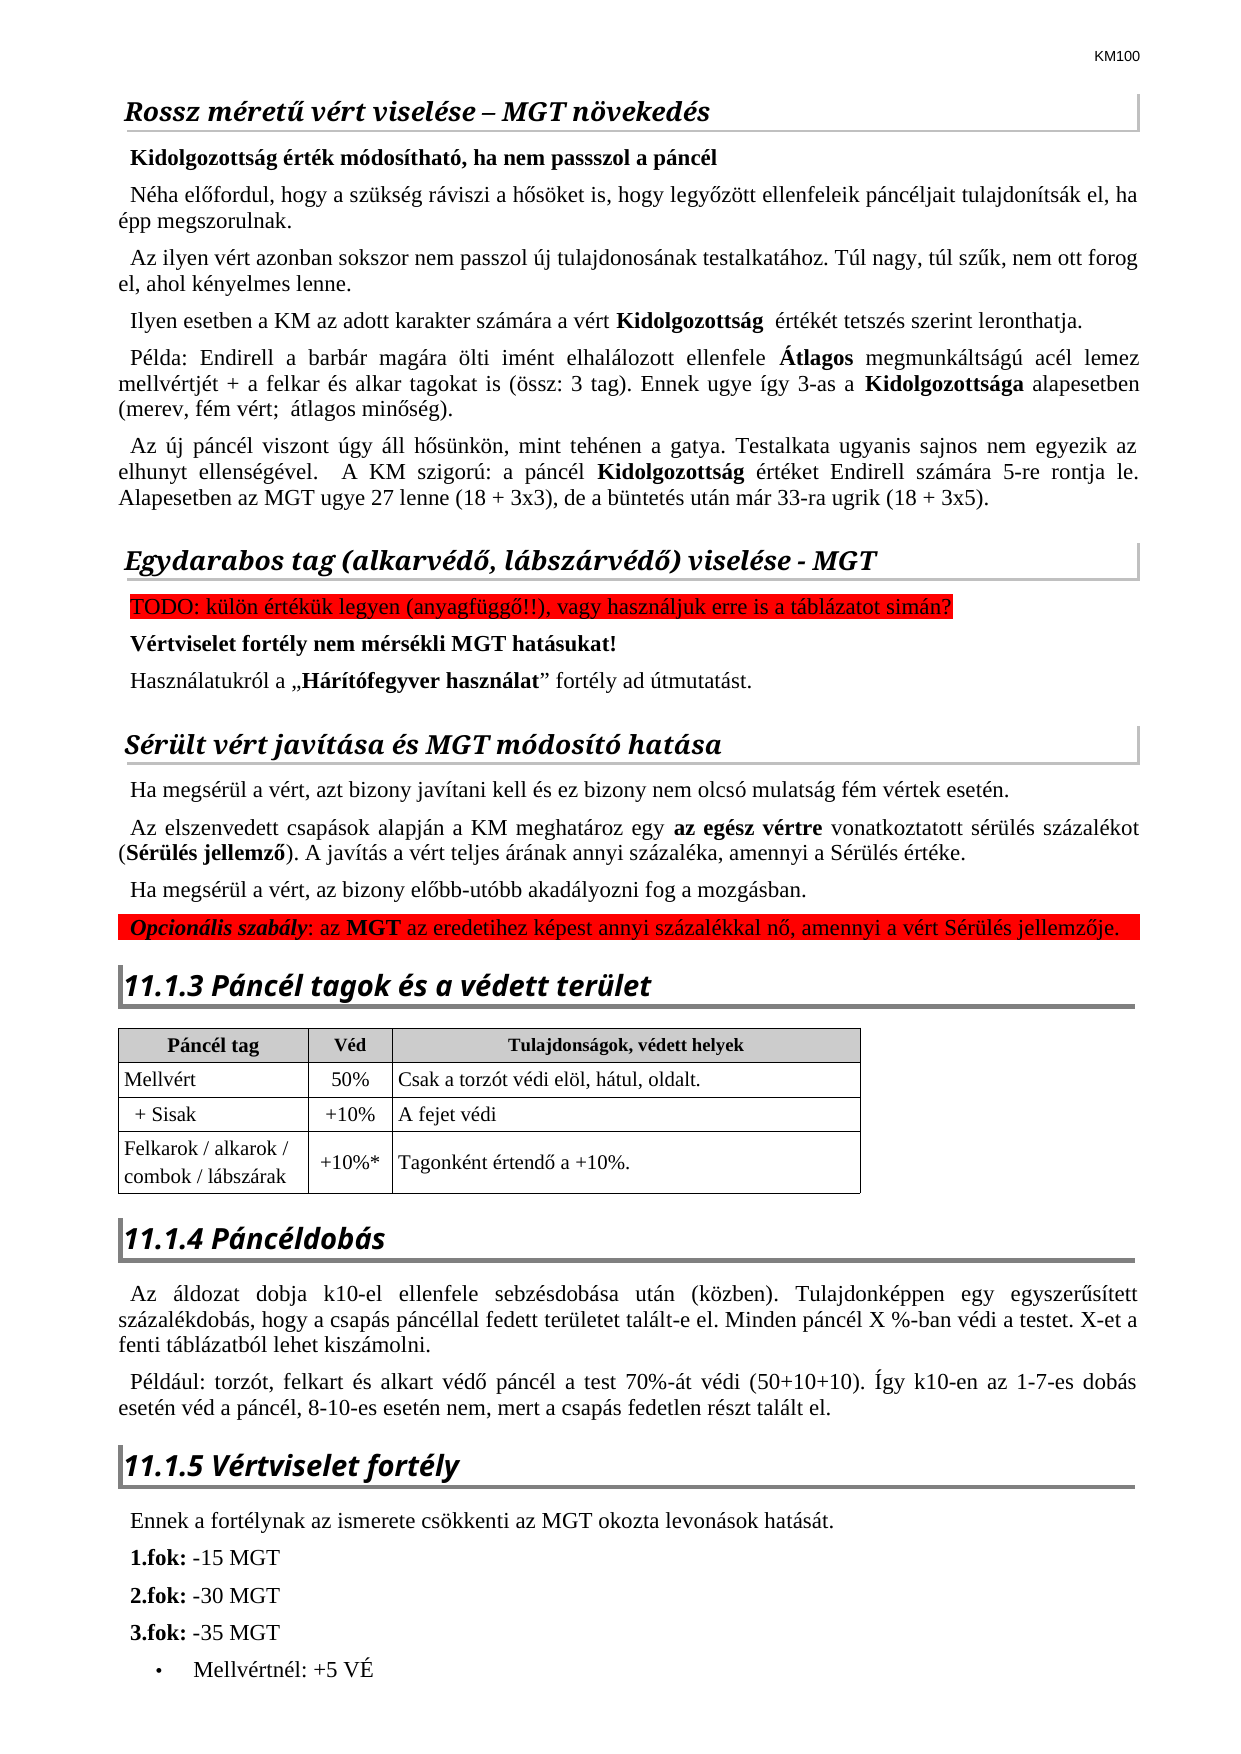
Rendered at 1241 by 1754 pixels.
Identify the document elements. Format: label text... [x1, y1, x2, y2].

text Ennek a fortélynak az ismerete csökkenti az MGT okozta levonások hatását. [118, 1508, 1140, 1533]
text Ilyen esetben a KM az adott karakter számára a vért Kidolgozottság értékét tetszés szerint leronthatja. [118, 308, 1140, 333]
text Ha megsérül a vért, az bizony előbb-utóbb akadályozni fog a mozgásban. [118, 877, 1140, 903]
subtitle Egydarabos tag (alkarvédő, lábszárvédő) viselése - MGT [124, 542, 1137, 578]
text Az áldozat dobja k10-el ellenfele sebzésdobása után (közben). Tulajdonképpen egy egyszerűsített százalékdobás, hogy a csapás páncéllal fedett területet talált-e el. Minden páncél X %-ban védi a testet. X-et a fenti táblázatból lehet kiszámolni. [118, 1281, 1140, 1357]
table_cell +10% [309, 1098, 392, 1131]
table_cell Tagonként értendő a +10%. [393, 1132, 860, 1193]
text 1.fok: -15 MGT [118, 1545, 1140, 1571]
table_cell A fejet védi [393, 1098, 860, 1131]
table_header Véd [309, 1029, 392, 1062]
text Az elszenvedett csapások alapján a KM meghatároz egy az egész vértre vonatkoztatott sérülés százalékot (Sérülés jellemző). A javítás a vért teljes árának annyi százaléka, amennyi a Sérülés értéke. [118, 814, 1140, 866]
text Ha megsérül a vért, azt bizony javítani kell és ez bizony nem olcsó mulatság fém vértek esetén. [118, 777, 1140, 803]
text TODO: külön értékük legyen (anyagfüggő!!), vagy használjuk erre is a táblázatot simán? [118, 593, 1140, 619]
table_cell 50% [309, 1063, 392, 1097]
text 2.fok: -30 MGT [118, 1582, 1140, 1608]
text Például: torzót, felkart és alkart védő páncél a test 70%-át védi (50+10+10). Így k10-en az 1-7-es dobás esetén véd a páncél, 8-10-es esetén nem, mert a csapás fedetlen részt talált el. [118, 1369, 1140, 1420]
table_header Páncél tag [119, 1029, 308, 1062]
table_cell Felkarok / alkarok / combok / lábszárak [119, 1132, 308, 1193]
table_header Tulajdonságok, védett helyek [393, 1029, 860, 1062]
list Mellvértnél: +5 VÉ [156, 1657, 1140, 1683]
text Opcionális szabály: az MGT az eredetihez képest annyi százalékkal nő, amennyi a vért Sérülés jellemzője. [118, 914, 1140, 940]
table_cell Mellvért [119, 1063, 308, 1097]
text Néha előfordul, hogy a szükség ráviszi a hősöket is, hogy legyőzött ellenfeleik páncéljait tulajdonítsák el, ha épp megszorulnak. [118, 182, 1140, 233]
table_cell + Sisak [119, 1098, 308, 1131]
subtitle Páncéldobás [123, 1218, 1140, 1258]
text Az új páncél viszont úgy áll hősünkön, mint tehénen a gatya. Testalkata ugyanis sajnos nem egyezik az elhunyt ellenségével. A KM szigorú: a páncél Kidolgozottság értéket Endirell számára 5-re rontja le. Alapesetben az MGT ugye 27 lenne (18 + 3x3), de a büntetés után már 33-ra ugrik (18 + 3x5). [118, 433, 1140, 510]
text Vértviselet fortély nem mérsékli MGT hatásukat! [118, 631, 1140, 656]
text Az ilyen vért azonban sokszor nem passzol új tulajdonosának testalkatához. Túl nagy, túl szűk, nem ott forog el, ahol kényelmes lenne. [118, 245, 1140, 296]
subtitle Páncél tagok és a védett terület [123, 965, 1140, 1005]
text 3.fok: -35 MGT [118, 1620, 1140, 1645]
table_cell +10%* [309, 1132, 392, 1193]
text Kidolgozottság érték módosítható, ha nem passszol a páncél [118, 145, 1140, 170]
subtitle Sérült vért javítása és MGT módosító hatása [124, 726, 1137, 762]
text Példa: Endirell a barbár magára ölti imént elhalálozott ellenfele Átlagos megmunkáltságú acél lemez mellvértjét + a felkar és alkar tagokat is (össz: 3 tag). Ennek ugye így 3-as a Kidolgozottsága alapesetben (merev, fém vért; átlagos minőség). [118, 345, 1140, 422]
subtitle Vértviselet fortély [123, 1445, 1140, 1485]
table_cell Csak a torzót védi elöl, hátul, oldalt. [393, 1063, 860, 1097]
text Használatukról a „Hárítófegyver használat” fortély ad útmutatást. [118, 668, 1140, 694]
subtitle Rossz méretű vért viselése – MGT növekedés [124, 94, 1137, 129]
